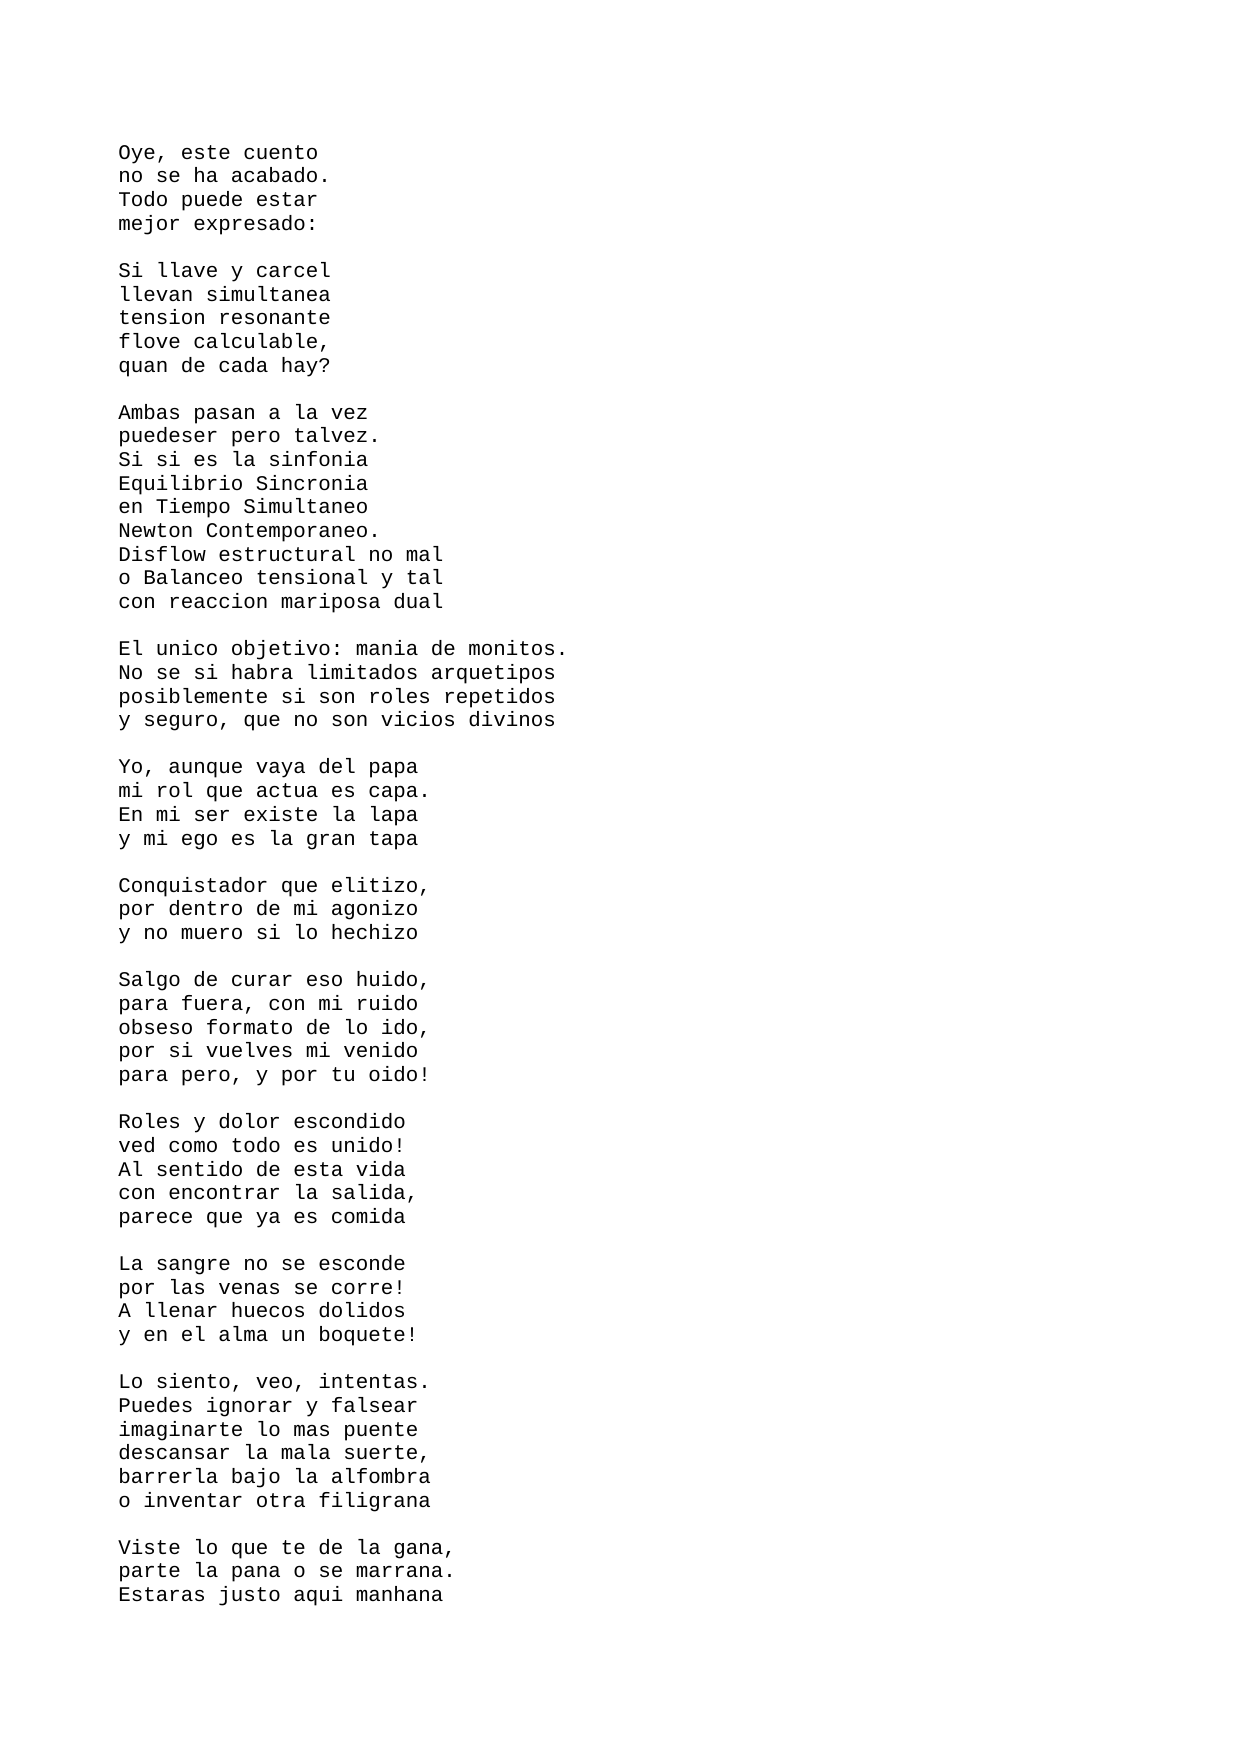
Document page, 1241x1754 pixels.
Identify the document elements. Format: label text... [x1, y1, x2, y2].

text Ambas pasan a la vez [118, 402, 1122, 426]
text No se si habra limitados arquetipos [118, 662, 1122, 686]
text para pero, y por tu oido! [118, 1064, 1122, 1088]
text y en el alma un boquete! [118, 1324, 1122, 1348]
text y seguro, que no son vicios divinos [118, 709, 1122, 733]
text flove calculable, [118, 331, 1122, 354]
text o inventar otra filigrana [118, 1489, 1122, 1513]
text Al sentido de esta vida [118, 1158, 1122, 1182]
text parece que ya es comida [118, 1206, 1122, 1229]
text A llenar huecos dolidos [118, 1300, 1122, 1324]
text Roles y dolor escondido [118, 1111, 1122, 1135]
text Oye, este cuento [118, 142, 1122, 165]
text Yo, aunque vaya del papa [118, 757, 1122, 780]
text imaginarte lo mas puente [118, 1419, 1122, 1442]
text Lo siento, veo, intentas. [118, 1371, 1122, 1395]
text Puedes ignorar y falsear [118, 1395, 1122, 1419]
text Todo puede estar [118, 189, 1122, 213]
text obseso formato de lo ido, [118, 1017, 1122, 1040]
text Si si es la sinfonia [118, 449, 1122, 473]
text mejor expresado: [118, 213, 1122, 236]
text Estaras justo aqui manhana [118, 1584, 1122, 1608]
text por las venas se corre! [118, 1277, 1122, 1300]
text En mi ser existe la lapa [118, 804, 1122, 827]
text Viste lo que te de la gana, [118, 1537, 1122, 1561]
text posiblemente si son roles repetidos [118, 686, 1122, 709]
text Si llave y carcel [118, 260, 1122, 284]
text Disflow estructural no mal [118, 544, 1122, 567]
text Equilibrio Sincronia [118, 473, 1122, 496]
text y no muero si lo hechizo [118, 922, 1122, 946]
text o Balanceo tensional y tal [118, 567, 1122, 591]
text tension resonante [118, 307, 1122, 331]
text puedeser pero talvez. [118, 426, 1122, 449]
text no se ha acabado. [118, 165, 1122, 189]
text Salgo de curar eso huido, [118, 969, 1122, 993]
text Conquistador que elitizo, [118, 875, 1122, 898]
text descansar la mala suerte, [118, 1442, 1122, 1466]
text para fuera, con mi ruido [118, 993, 1122, 1017]
text El unico objetivo: mania de monitos. [118, 638, 1122, 662]
text por dentro de mi agonizo [118, 898, 1122, 922]
text con encontrar la salida, [118, 1182, 1122, 1206]
text mi rol que actua es capa. [118, 780, 1122, 804]
text con reaccion mariposa dual [118, 591, 1122, 615]
text barrerla bajo la alfombra [118, 1466, 1122, 1489]
text y mi ego es la gran tapa [118, 827, 1122, 851]
text quan de cada hay? [118, 354, 1122, 378]
text por si vuelves mi venido [118, 1040, 1122, 1064]
text en Tiempo Simultaneo [118, 496, 1122, 520]
text llevan simultanea [118, 284, 1122, 307]
text Newton Contemporaneo. [118, 520, 1122, 544]
text La sangre no se esconde [118, 1253, 1122, 1277]
text parte la pana o se marrana. [118, 1561, 1122, 1584]
text ved como todo es unido! [118, 1135, 1122, 1158]
